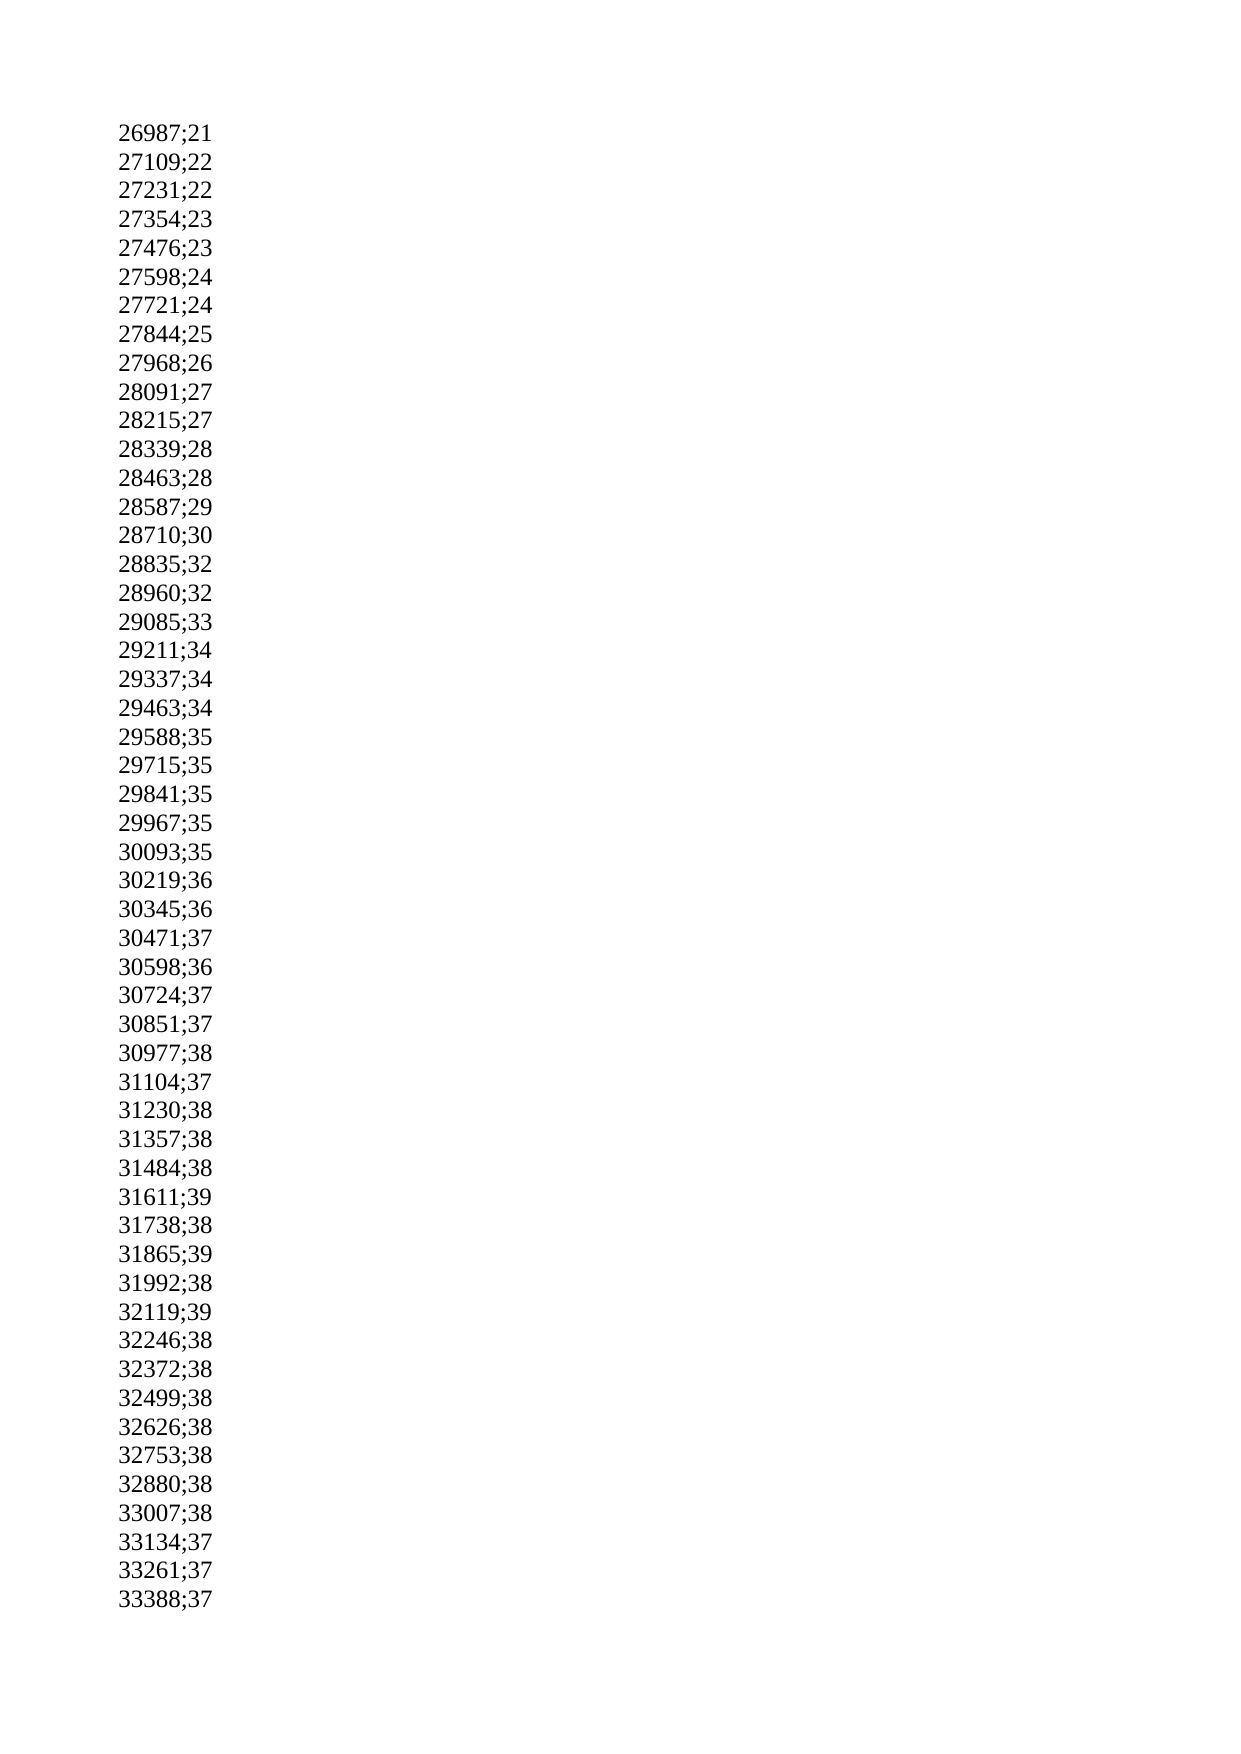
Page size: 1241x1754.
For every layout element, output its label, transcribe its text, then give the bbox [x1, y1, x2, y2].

text 28710;30 [118, 521, 1122, 549]
text 30724;37 [118, 981, 1122, 1009]
text 30977;38 [118, 1038, 1122, 1067]
text 29588;35 [118, 722, 1122, 751]
text 26987;21 [118, 118, 1122, 147]
text 33261;37 [118, 1556, 1122, 1584]
text 30598;36 [118, 952, 1122, 981]
text 32499;38 [118, 1383, 1122, 1412]
text 32372;38 [118, 1354, 1122, 1383]
text 32626;38 [118, 1412, 1122, 1441]
text 29463;34 [118, 693, 1122, 722]
text 33134;37 [118, 1527, 1122, 1556]
text 33388;37 [118, 1584, 1122, 1613]
text 29085;33 [118, 607, 1122, 636]
text 28960;32 [118, 578, 1122, 607]
text 29841;35 [118, 779, 1122, 808]
text 31611;39 [118, 1182, 1122, 1211]
text 32753;38 [118, 1441, 1122, 1469]
text 29715;35 [118, 751, 1122, 779]
text 27721;24 [118, 291, 1122, 319]
text 31738;38 [118, 1211, 1122, 1239]
text 30851;37 [118, 1009, 1122, 1038]
text 29211;34 [118, 636, 1122, 664]
text 31104;37 [118, 1067, 1122, 1096]
text 28587;29 [118, 492, 1122, 521]
text 31484;38 [118, 1153, 1122, 1182]
text 28835;32 [118, 549, 1122, 578]
text 28215;27 [118, 406, 1122, 434]
text 30219;36 [118, 866, 1122, 894]
text 30471;37 [118, 923, 1122, 952]
text 27844;25 [118, 319, 1122, 348]
text 32246;38 [118, 1326, 1122, 1354]
text 27476;23 [118, 233, 1122, 262]
text 27598;24 [118, 262, 1122, 291]
text 30345;36 [118, 894, 1122, 923]
text 33007;38 [118, 1498, 1122, 1527]
text 27231;22 [118, 176, 1122, 204]
text 30093;35 [118, 837, 1122, 866]
text 29337;34 [118, 664, 1122, 693]
text 27109;22 [118, 147, 1122, 176]
text 31357;38 [118, 1124, 1122, 1153]
text 27354;23 [118, 204, 1122, 233]
text 32119;39 [118, 1297, 1122, 1326]
text 28339;28 [118, 434, 1122, 463]
text 28463;28 [118, 463, 1122, 492]
text 29967;35 [118, 808, 1122, 837]
text 28091;27 [118, 377, 1122, 406]
text 31865;39 [118, 1239, 1122, 1268]
text 31230;38 [118, 1096, 1122, 1124]
text 31992;38 [118, 1268, 1122, 1297]
text 27968;26 [118, 348, 1122, 377]
text 32880;38 [118, 1469, 1122, 1498]
